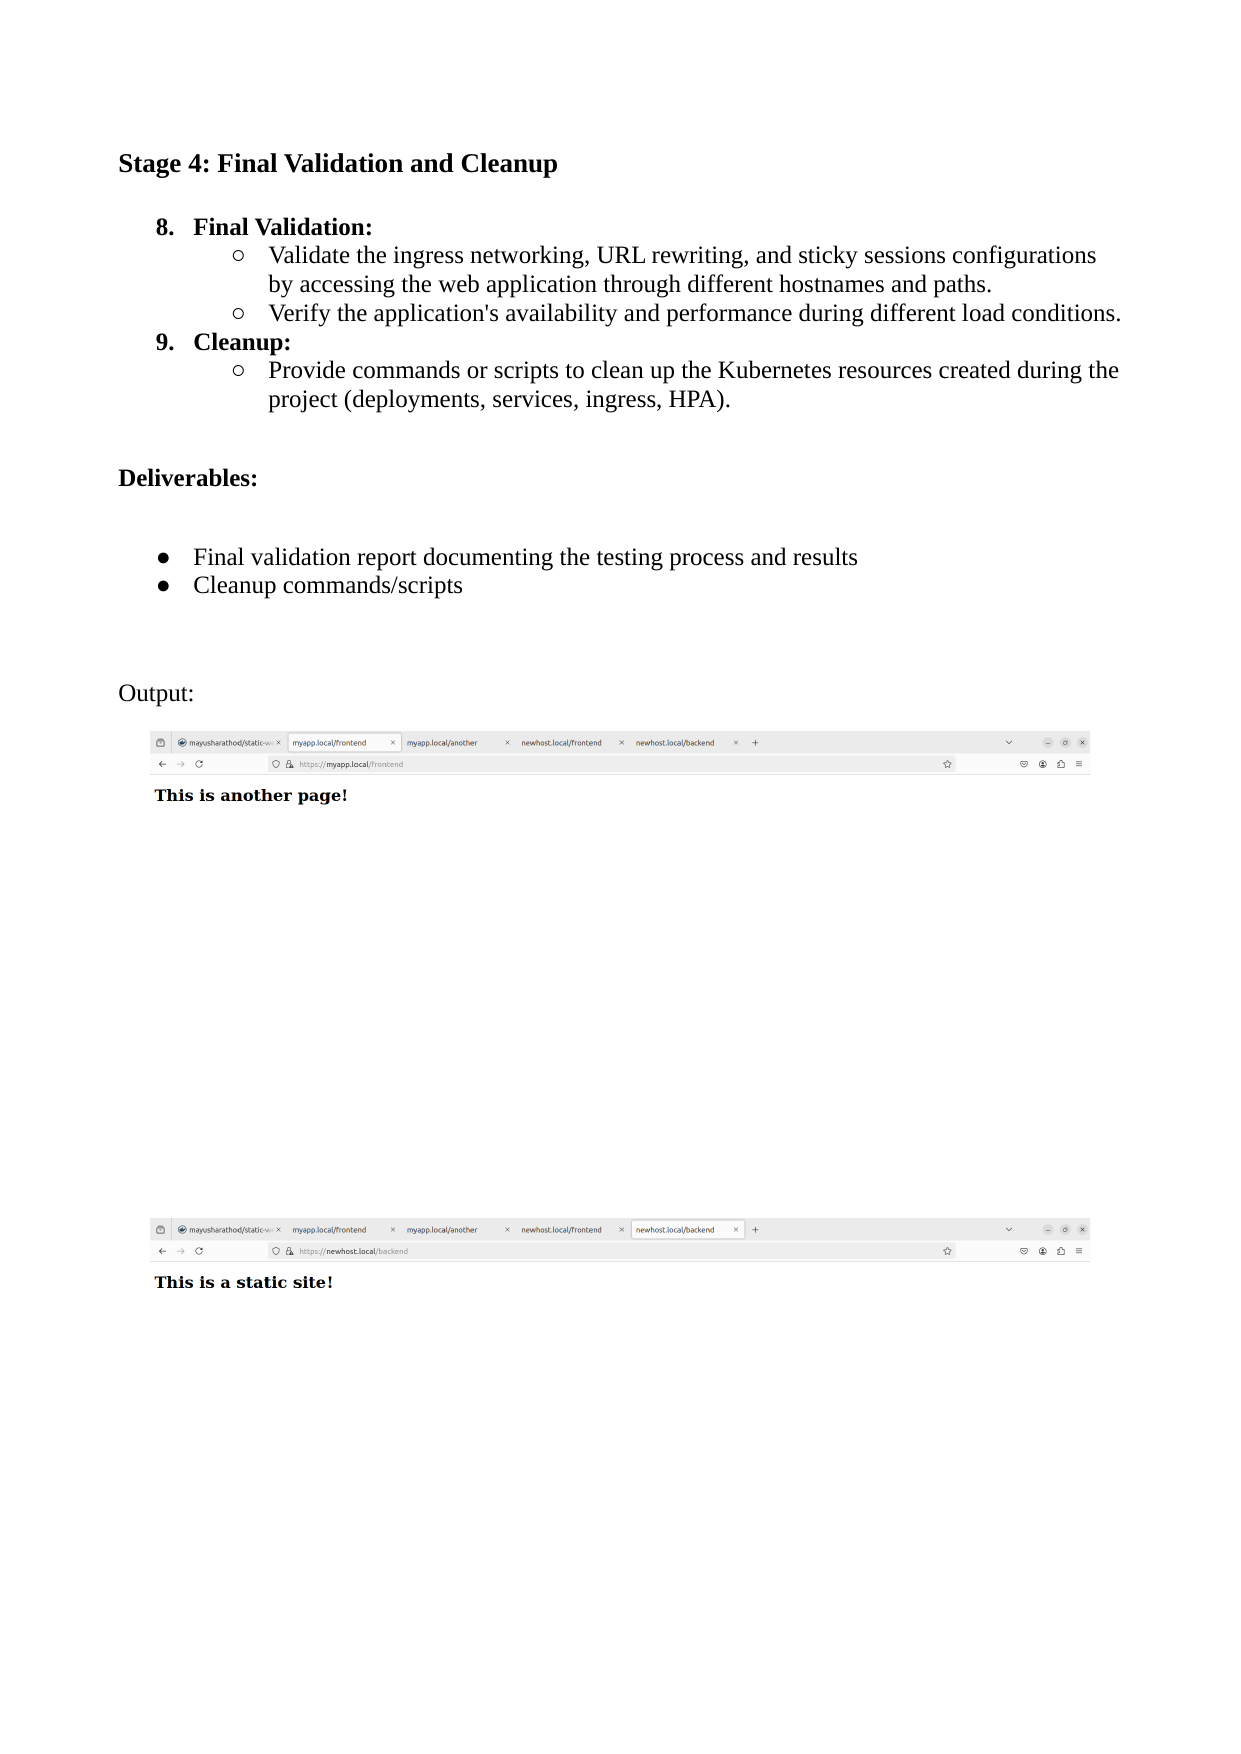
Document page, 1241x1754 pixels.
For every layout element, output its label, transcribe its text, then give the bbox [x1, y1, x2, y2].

list Cleanup: [156, 327, 1122, 356]
list Provide commands or scripts to clean up the Kubernetes resources created during the project (deployments, services, ingress, HPA). [231, 356, 1122, 413]
picture [150, 731, 1091, 1754]
list Validate the ingress networking, URL rewriting, and sticky sessions configurations by accessing the web application through different hostnames and paths. [231, 241, 1122, 298]
list Final Validation: [156, 212, 1122, 241]
text Output: [118, 678, 1122, 707]
list Final validation report documenting the testing process and results [156, 542, 1122, 571]
list Cleanup commands/scripts [156, 571, 1122, 599]
list Verify the application's availability and performance during different load conditions. [231, 298, 1122, 327]
subtitle Stage 4: Final Validation and Cleanup [118, 147, 1122, 178]
text Deliverables: [118, 463, 1122, 492]
